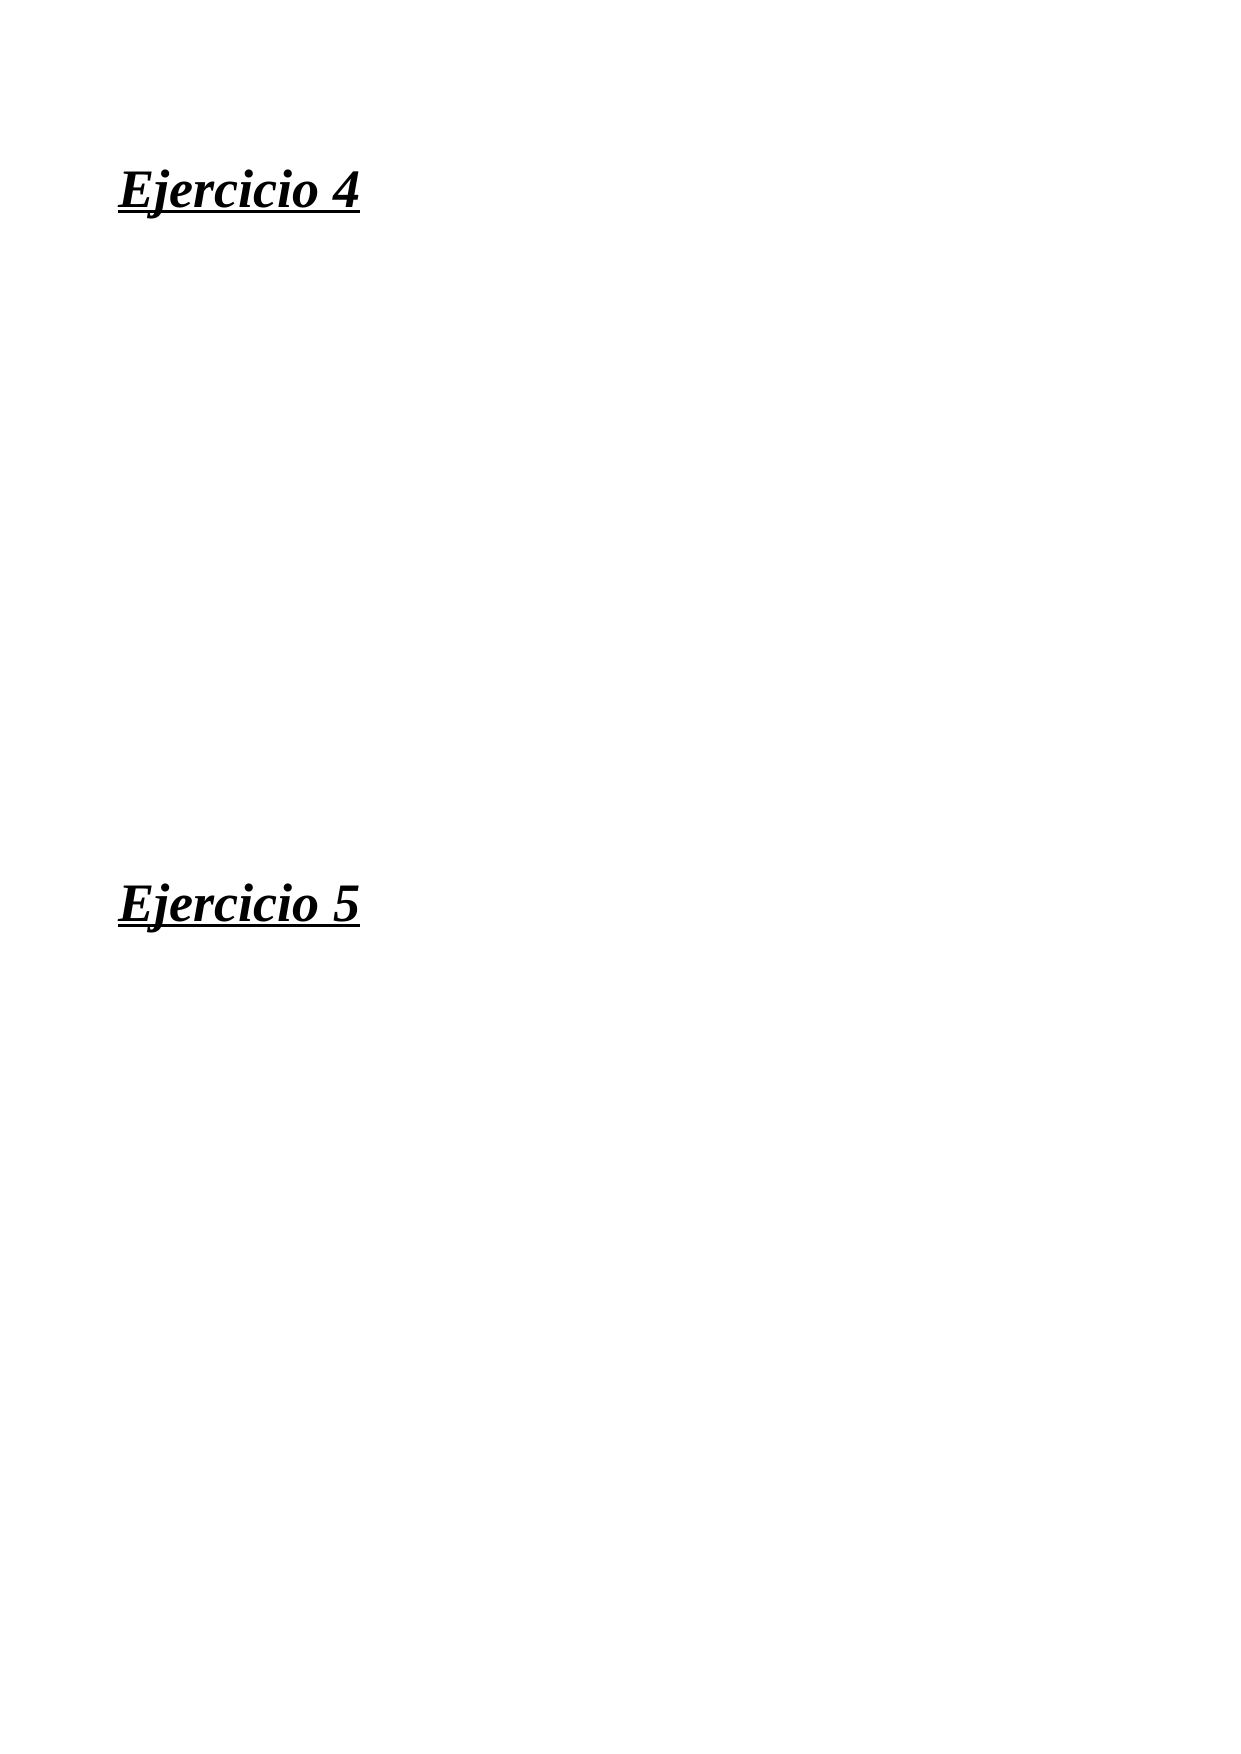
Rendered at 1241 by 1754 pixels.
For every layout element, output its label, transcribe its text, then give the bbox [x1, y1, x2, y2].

text Ejercicio 4 [118, 156, 1122, 219]
text Ejercicio 5 [118, 870, 1122, 933]
